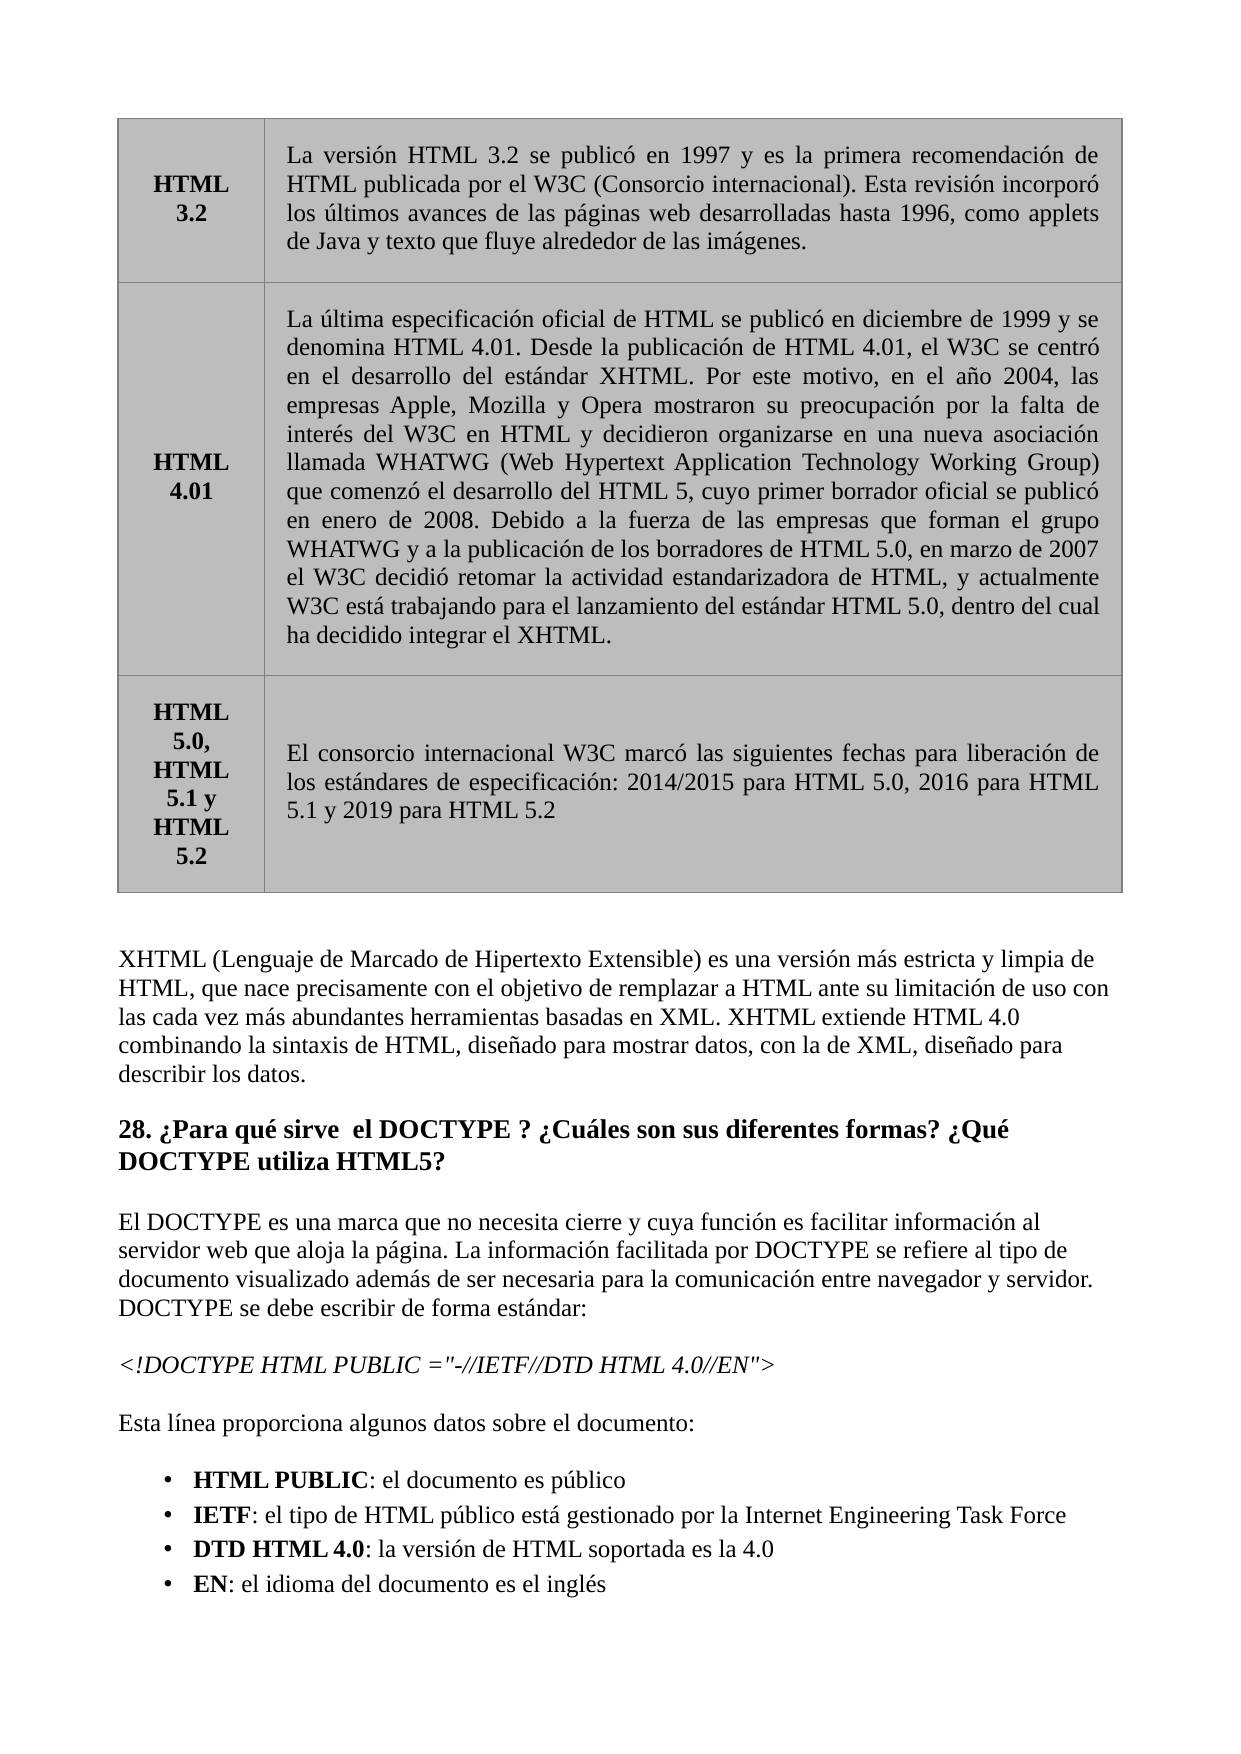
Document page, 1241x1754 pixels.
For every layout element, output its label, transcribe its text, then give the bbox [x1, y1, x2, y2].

table_cell HTML 4.01 [119, 283, 264, 675]
table_cell HTML 3.2 [119, 119, 264, 282]
text 28. ¿Para qué sirve el DOCTYPE ? ¿Cuáles son sus diferentes formas? ¿Qué DOCTYPE utiliza HTML5? [118, 1113, 1122, 1176]
list HTML PUBLIC: el documento es público [164, 1466, 1122, 1494]
table_cell HTML 5.0, HTML 5.1 y HTML 5.2 [119, 676, 264, 892]
table_cell La versión HTML 3.2 se publicó en 1997 y es la primera recomendación de HTML publicada por el W3C (Consorcio internacional). Esta revisión incorporó los últimos avances de las páginas web desarrolladas hasta 1996, como applets de Java y texto que fluye alrededor de las imágenes. [265, 119, 1121, 282]
list IETF: el tipo de HTML público está gestionado por la Internet Engineering Task Force [164, 1500, 1122, 1529]
text XHTML (Lenguaje de Marcado de Hipertexto Extensible) es una versión más estricta y limpia de HTML, que nace precisamente con el objetivo de remplazar a HTML ante su limitación de uso con las cada vez más abundantes herramientas basadas en XML. XHTML extiende HTML 4.0 combinando la sintaxis de HTML, diseñado para mostrar datos, con la de XML, diseñado para describir los datos. [118, 944, 1122, 1088]
table_cell El consorcio internacional W3C marcó las siguientes fechas para liberación de los estándares de especificación: 2014/2015 para HTML 5.0, 2016 para HTML 5.1 y 2019 para HTML 5.2 [265, 676, 1121, 892]
table_cell La última especificación oficial de HTML se publicó en diciembre de 1999 y se denomina HTML 4.01. Desde la publicación de HTML 4.01, el W3C se centró en el desarrollo del estándar XHTML. Por este motivo, en el año 2004, las empresas Apple, Mozilla y Opera mostraron su preocupación por la falta de interés del W3C en HTML y decidieron organizarse en una nueva asociación llamada WHATWG (Web Hypertext Application Technology Working Group) que comenzó el desarrollo del HTML 5, cuyo primer borrador oficial se publicó en enero de 2008. Debido a la fuerza de las empresas que forman el grupo WHATWG y a la publicación de los borradores de HTML 5.0, en marzo de 2007 el W3C decidió retomar la actividad estandarizadora de HTML, y actualmente W3C está trabajando para el lanzamiento del estándar HTML 5.0, dentro del cual ha decidido integrar el XHTML. [265, 283, 1121, 675]
list DTD HTML 4.0: la versión de HTML soportada es la 4.0 [164, 1534, 1122, 1563]
list EN: el idioma del documento es el inglés [164, 1569, 1122, 1598]
text El DOCTYPE es una marca que no necesita cierre y cuya función es facilitar información al servidor web que aloja la página. La información facilitada por DOCTYPE se refiere al tipo de documento visualizado además de ser necesaria para la comunicación entre navegador y servidor. DOCTYPE se debe escribir de forma estándar: <!DOCTYPE HTML PUBLIC ="-//IETF//DTD HTML 4.0//EN"> Esta línea proporciona algunos datos sobre el documento: [118, 1207, 1122, 1437]
